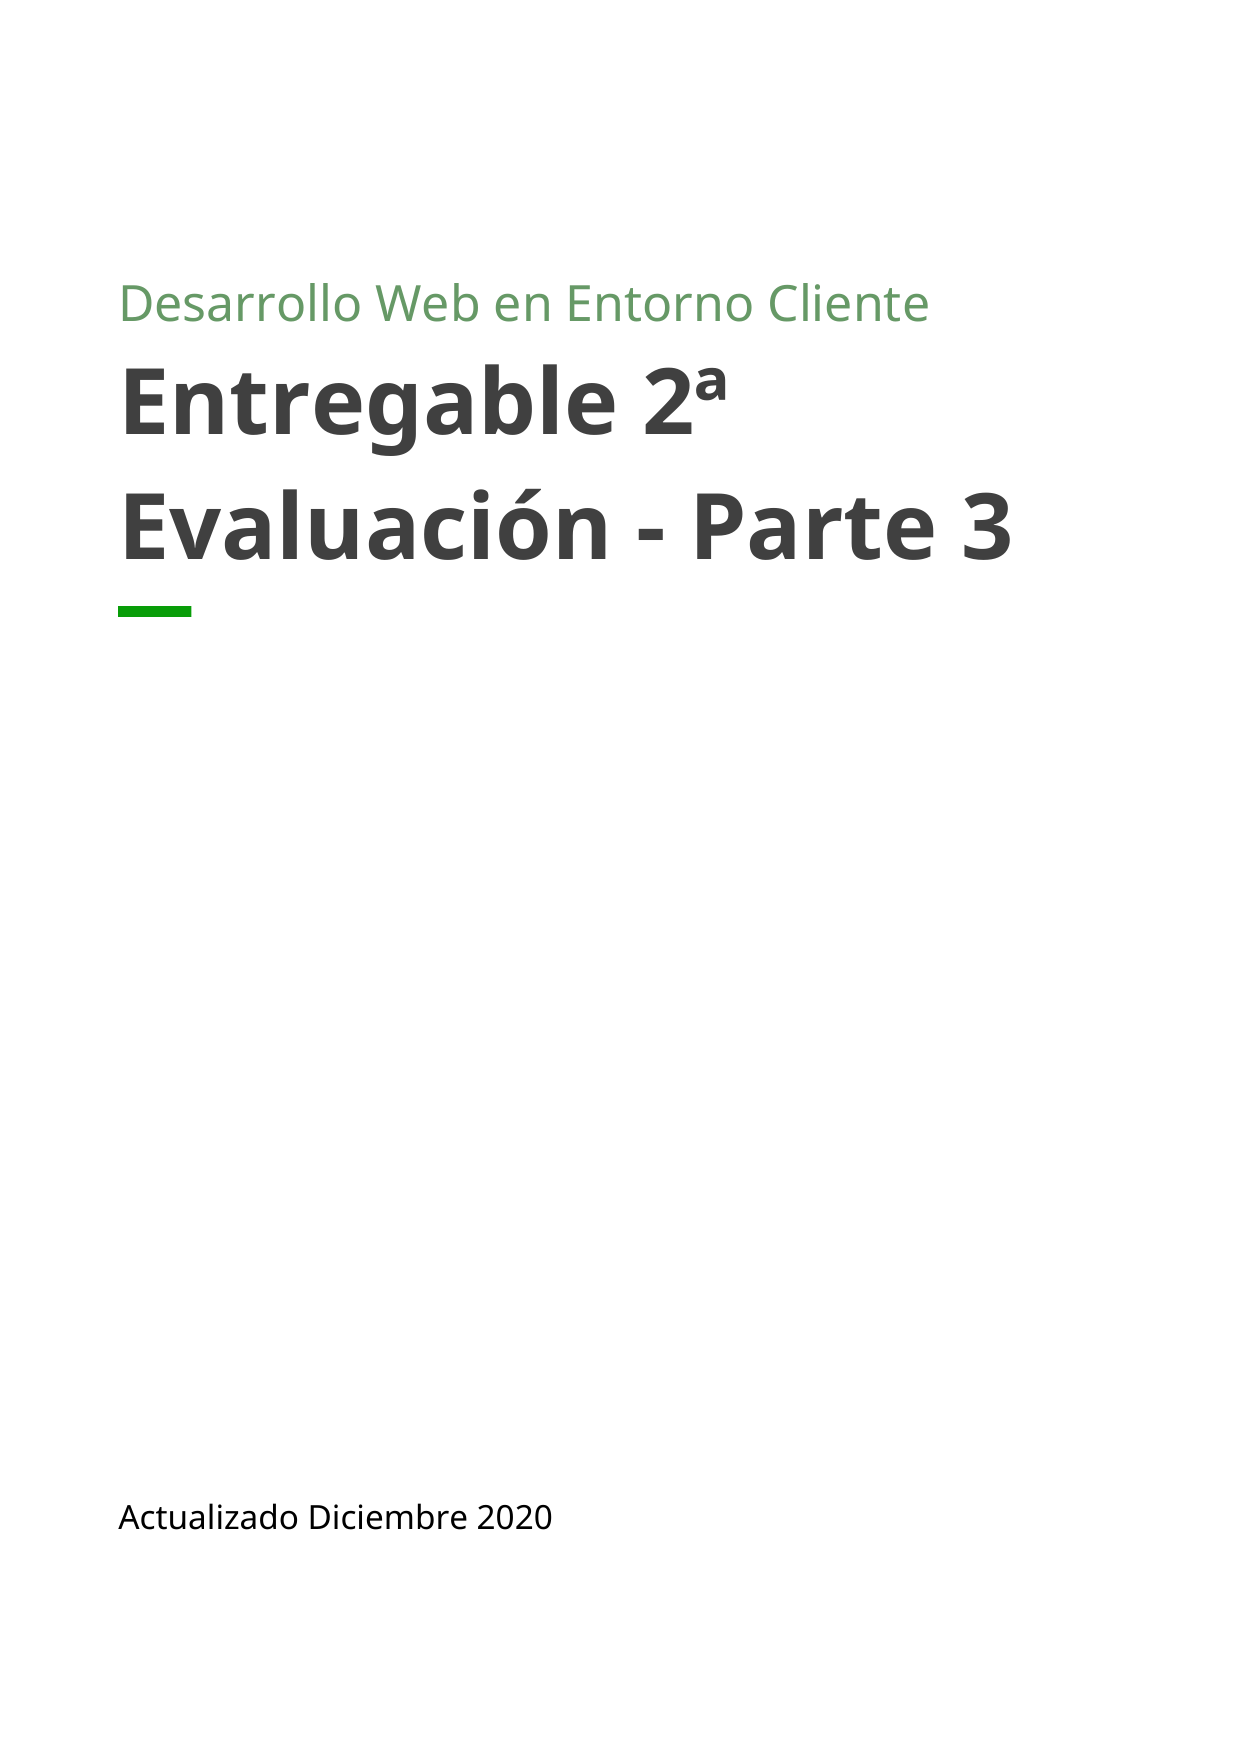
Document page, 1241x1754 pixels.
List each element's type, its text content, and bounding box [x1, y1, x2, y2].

picture [118, 606, 192, 617]
text Actualizado Diciembre 2020 [118, 1493, 1122, 1539]
title Desarrollo Web en Entorno Cliente Entregable 2ª Evaluación - Parte 3 [118, 268, 1122, 586]
